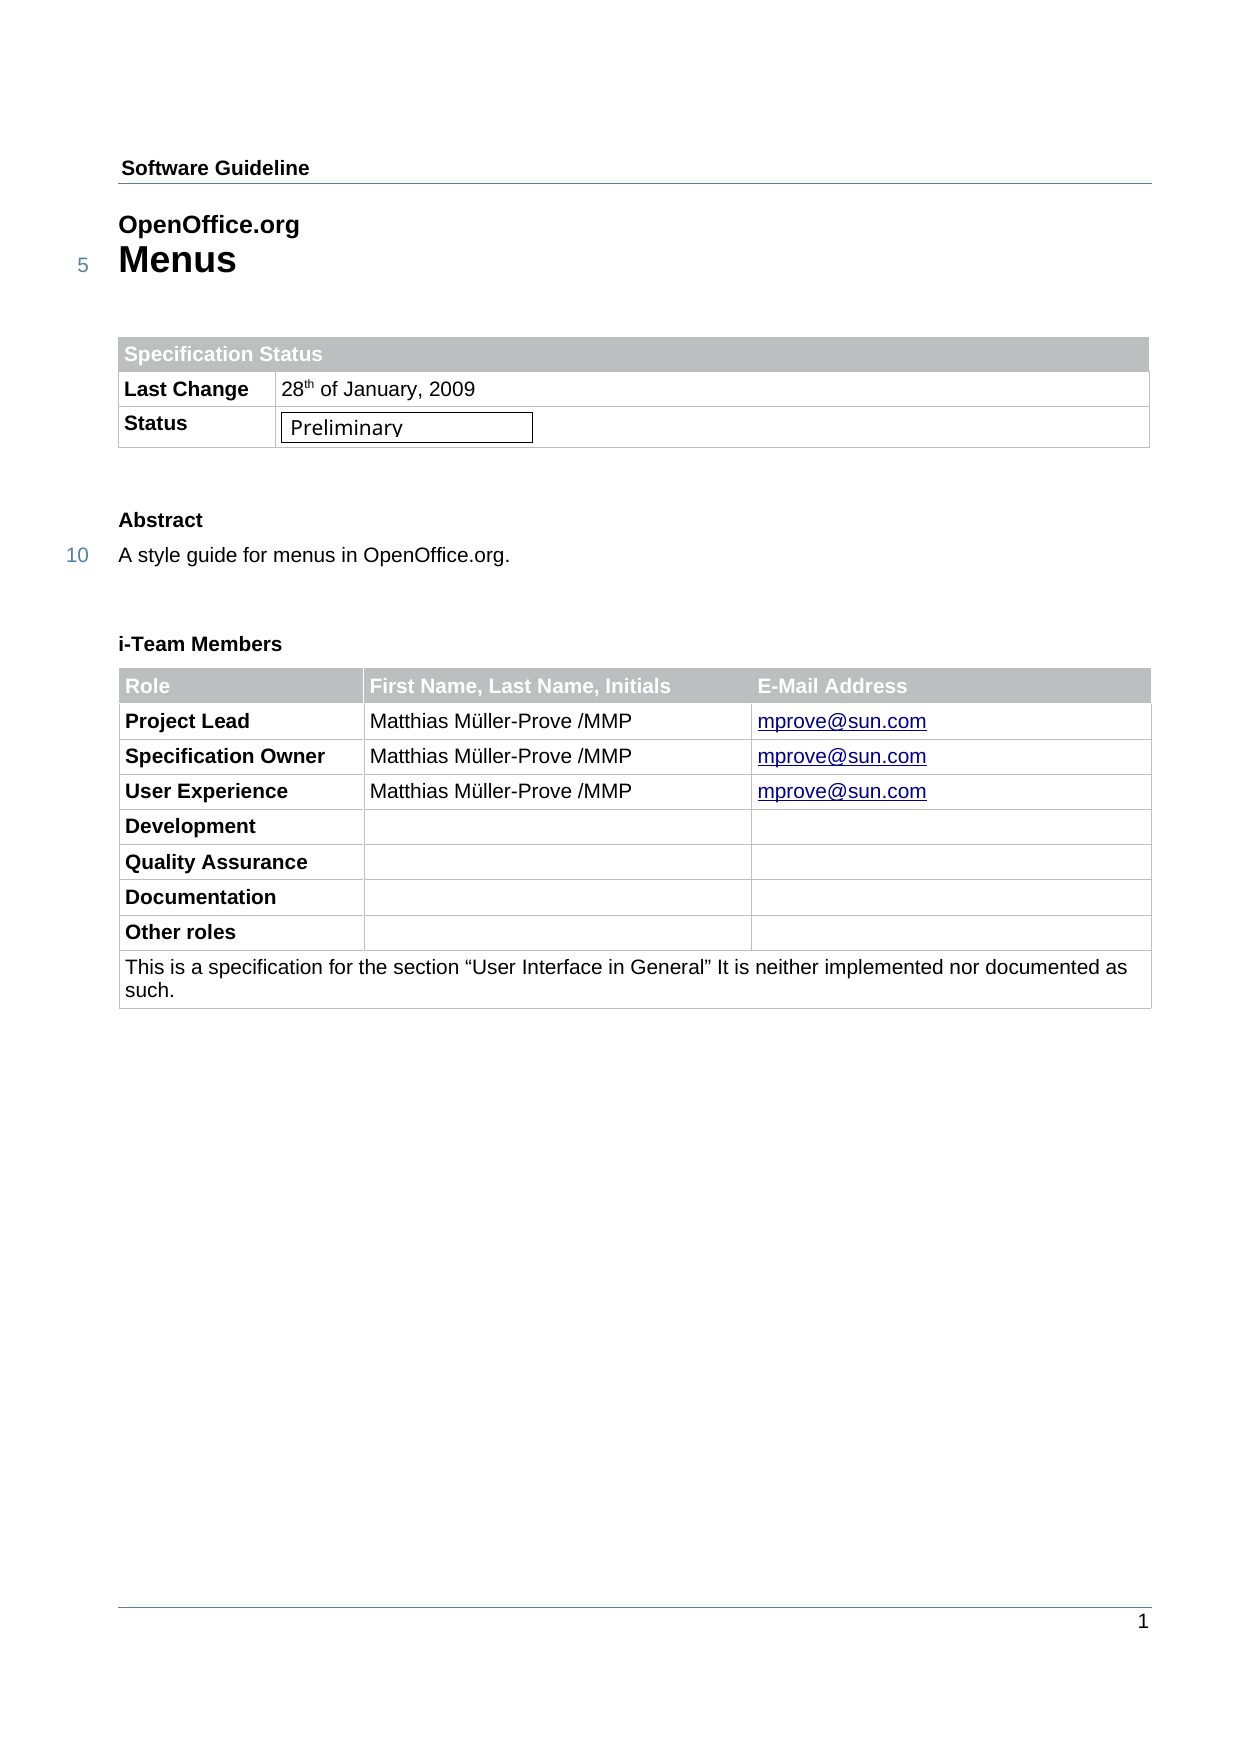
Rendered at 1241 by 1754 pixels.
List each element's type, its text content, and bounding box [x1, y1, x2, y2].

table_cell [365, 916, 751, 950]
table_cell Documentation [120, 880, 363, 915]
table_cell [365, 845, 751, 879]
subtitle Abstract [118, 508, 1152, 531]
table_cell This is a specification for the section “User Interface in General” It is neither implemented nor documented as such. [120, 951, 1151, 1008]
text A style guide for menus in OpenOffice.org. [118, 544, 1152, 567]
table_header E-Mail Address [751, 668, 1151, 703]
table_cell [752, 880, 1151, 915]
table_cell 28th of January, 2009 [276, 372, 1149, 406]
table_cell [365, 880, 751, 915]
table_cell User Experience [120, 775, 363, 809]
table_header First Name, Last Name, Initials [364, 668, 751, 703]
text OpenOffice.org [118, 211, 1152, 239]
table_cell Matthias Müller-Prove /MMP [365, 775, 751, 809]
table_cell [752, 845, 1151, 879]
text Menus [118, 239, 1152, 281]
subtitle i-Team Members [118, 633, 1152, 656]
table_cell PRELIMINARY status is the initial conception of a specification. STANDARD A specification with status Standard is considered to be stable and has the approval of the i-Team. OBSOLETE An Obsolete specification is a specification that has been identified unnecessary. For example due to; technology changes or changes in other standards or specifications. [276, 407, 1149, 447]
table_cell Matthias Müller-Prove /MMP [365, 740, 751, 774]
table_header Specification Status [118, 337, 1149, 371]
table_cell Other roles [120, 916, 363, 950]
table_cell mprove@sun.com [752, 740, 1151, 774]
table_cell Quality Assurance [120, 845, 363, 879]
text Software Guideline [118, 154, 1152, 183]
table_cell Project Lead [120, 704, 363, 739]
table_cell Development [120, 810, 363, 844]
table_header Role [119, 668, 363, 703]
table_cell [752, 810, 1151, 844]
table_cell Status [119, 407, 275, 447]
table_cell mprove@sun.com [752, 775, 1151, 809]
table_cell [365, 810, 751, 844]
table_cell [752, 916, 1151, 950]
table_cell Last Change [119, 372, 275, 406]
table_cell Specification Owner [120, 740, 363, 774]
table_cell mprove@sun.com [752, 704, 1151, 739]
table_cell Matthias Müller-Prove /MMP [365, 704, 751, 739]
